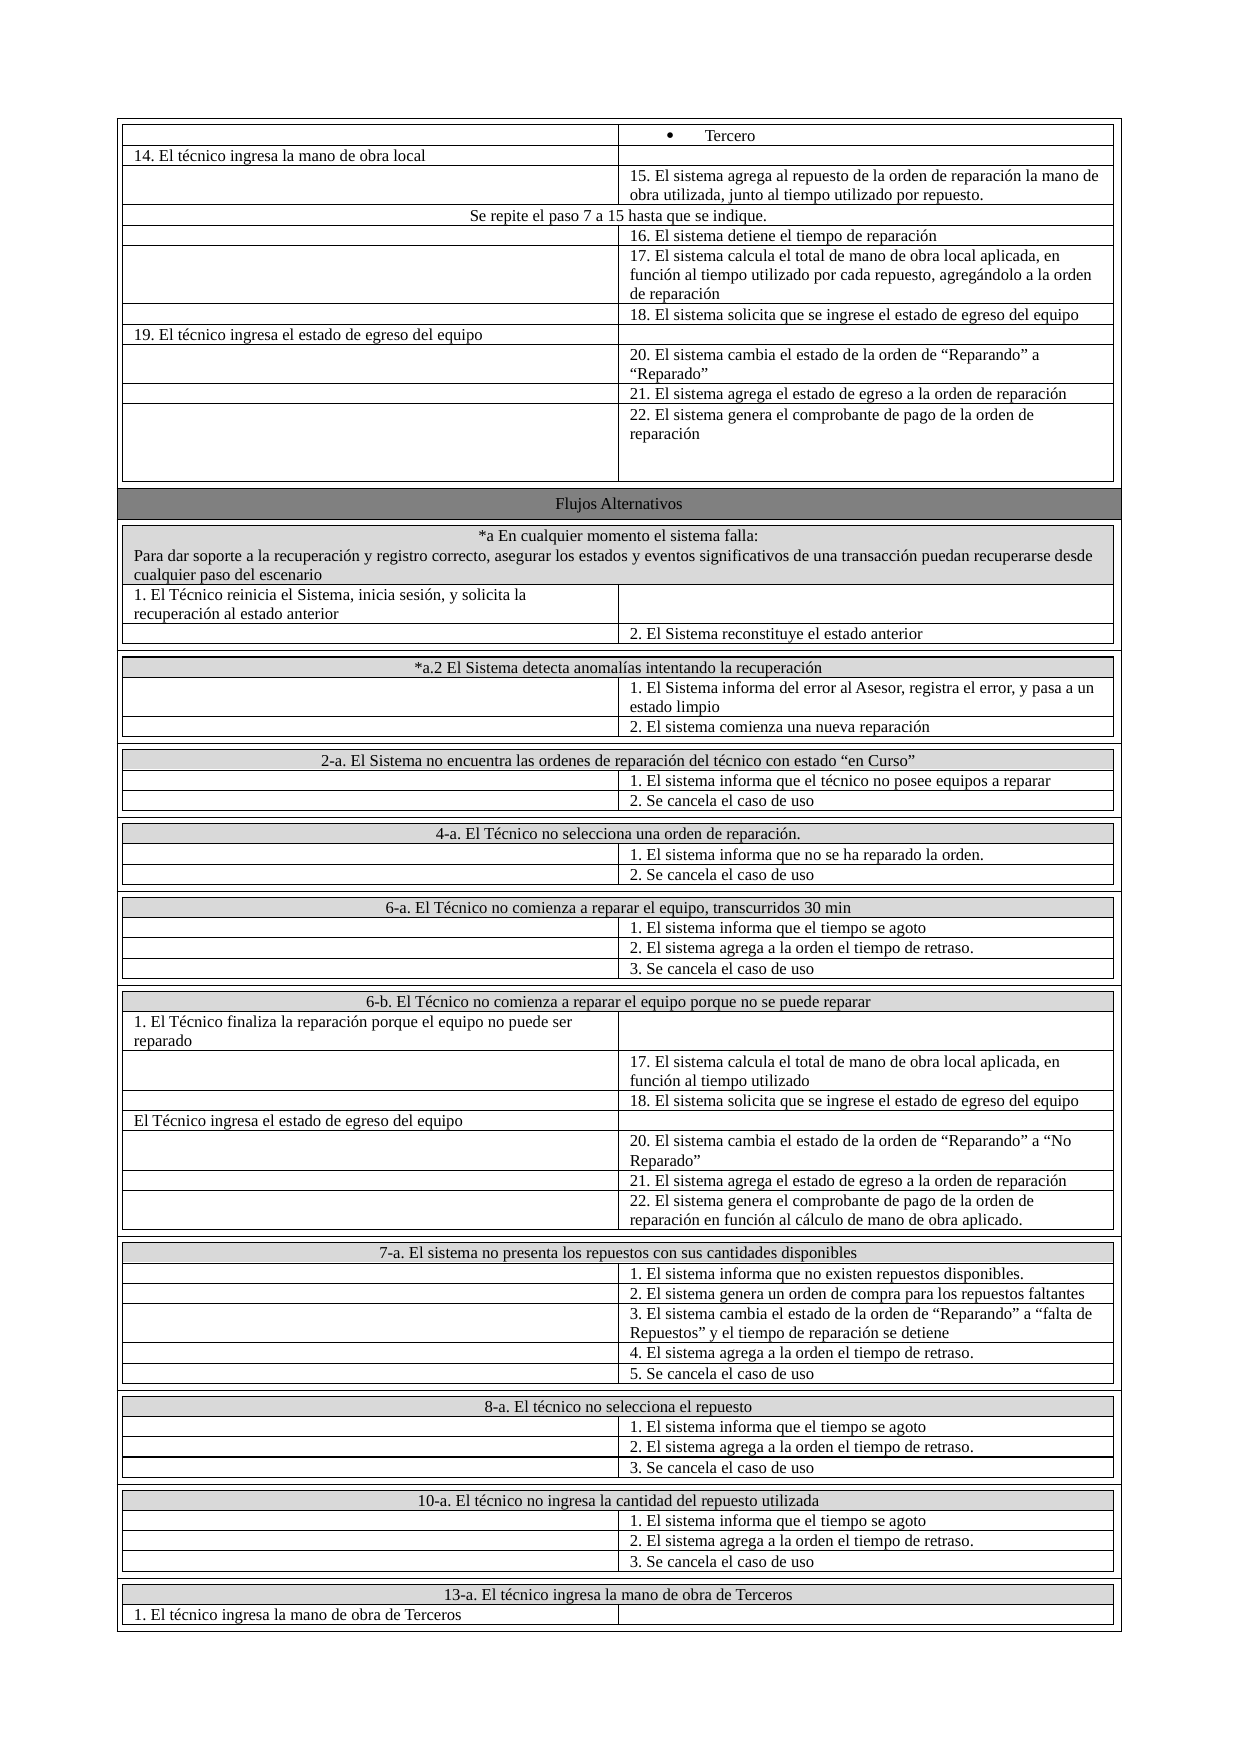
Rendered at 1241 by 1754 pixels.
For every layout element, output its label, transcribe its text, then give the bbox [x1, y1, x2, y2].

table_header 2-a. El Sistema no encuentra las ordenes de reparación del técnico con estado “en Curso” [123, 750, 1113, 769]
table_cell [123, 678, 618, 716]
table_cell 20. El sistema cambia el estado de la orden de “Reparando” a “No Reparado” [619, 1131, 1113, 1169]
table_cell 17. El sistema calcula el total de mano de obra local aplicada, en función al tiempo utilizado [619, 1051, 1113, 1090]
table_header 6-a. El Técnico no comienza a reparar el equipo, transcurridos 30 min [123, 898, 1113, 917]
table_header 4-a. El Técnico no selecciona una orden de reparación. [123, 824, 1113, 843]
table_cell [118, 1579, 1121, 1631]
table_cell 1. El Sistema informa del error al Asesor, registra el error, y pasa a un estado limpio [619, 678, 1113, 716]
table_cell 2. El sistema genera un orden de compra para los repuestos faltantes [619, 1284, 1113, 1303]
table_cell 15. El sistema agrega al repuesto de la orden de reparación la mano de obra utilizada, junto al tiempo utilizado por repuesto. [619, 166, 1113, 204]
table_header 8-a. El técnico no selecciona el repuesto [123, 1397, 1113, 1416]
table_cell [123, 844, 618, 863]
table_header 6-b. El Técnico no comienza a reparar el equipo porque no se puede reparar [123, 992, 1113, 1011]
table_cell [123, 404, 618, 481]
table_cell [123, 1364, 618, 1383]
table_cell [123, 1343, 618, 1362]
table_cell 22. El sistema genera el comprobante de pago de la orden de reparación en función al cálculo de mano de obra aplicado. [619, 1191, 1113, 1229]
table_cell [123, 125, 618, 145]
table_cell 3. El sistema cambia el estado de la orden de “Reparando” a “falta de Repuestos” y el tiempo de reparación se detiene [619, 1304, 1113, 1342]
table_cell 18. El sistema solicita que se ingrese el estado de egreso del equipo [619, 304, 1113, 323]
table_cell [619, 146, 1113, 165]
table_cell [123, 1458, 618, 1477]
table_cell 3. Se cancela el caso de uso [619, 1551, 1113, 1571]
table_cell 2. Se cancela el caso de uso [619, 791, 1113, 810]
table_cell [123, 345, 618, 383]
table_cell 1. El sistema informa que el tiempo se agoto [619, 1511, 1113, 1530]
table_cell 2. El sistema agrega a la orden el tiempo de retraso. [619, 938, 1113, 957]
table_cell [123, 1531, 618, 1550]
table_cell 2. El sistema comienza una nueva reparación [619, 717, 1113, 736]
table_cell [123, 1191, 618, 1229]
table_header 10-a. El técnico no ingresa la cantidad del repuesto utilizada [123, 1491, 1113, 1510]
table_cell 1. El Técnico reinicia el Sistema, inicia sesión, y solicita la recuperación al estado anterior [123, 585, 618, 623]
table_cell [619, 1111, 1113, 1130]
table_cell 2. El sistema agrega a la orden el tiempo de retraso. [619, 1531, 1113, 1550]
table_cell 2. El Sistema reconstituye el estado anterior [619, 624, 1113, 643]
table_cell 13. El sistema solicita que se ingrese la mano de obra utilizada Local Tercero [619, 125, 1113, 145]
table_cell [619, 585, 1113, 623]
table_cell [123, 1264, 618, 1283]
table_cell 1. El técnico ingresa la mano de obra de Terceros [123, 1605, 618, 1624]
table_cell 1. El sistema informa que no existen repuestos disponibles. [619, 1264, 1113, 1283]
table_cell 1. El sistema informa que el tiempo se agoto [619, 1417, 1113, 1436]
table_cell 14. El técnico ingresa la mano de obra local [123, 146, 618, 165]
table_header 7-a. El sistema no presenta los repuestos con sus cantidades disponibles [123, 1243, 1113, 1262]
table_cell [123, 304, 618, 323]
table_cell [123, 1437, 618, 1456]
table_cell [123, 938, 618, 957]
table_cell Flujos Alternativos [118, 489, 1121, 519]
table_cell 5. Se cancela el caso de uso [619, 1364, 1113, 1383]
table_cell [118, 818, 1121, 891]
table_cell 3. Se cancela el caso de uso [619, 959, 1113, 978]
table_header *a En cualquier momento el sistema falla: Para dar soporte a la recuperación y registro correcto, asegurar los estados y eventos significativos de una transacción puedan recuperarse desde cualquier paso del escenario [123, 526, 1113, 584]
table_cell [619, 1012, 1113, 1050]
table_cell 22. El sistema genera el comprobante de pago de la orden de reparación [619, 404, 1113, 481]
table_cell 20. El sistema cambia el estado de la orden de “Reparando” a “Reparado” [619, 345, 1113, 383]
table_header 13-a. El técnico ingresa la mano de obra de Terceros [123, 1585, 1113, 1604]
table_cell 19. El técnico ingresa el estado de egreso del equipo [123, 325, 618, 344]
table_cell [123, 1171, 618, 1190]
table_cell [118, 1237, 1121, 1389]
table_cell [123, 791, 618, 810]
table_cell [118, 744, 1121, 817]
table_cell [123, 1551, 618, 1571]
table_cell [123, 1091, 618, 1110]
table_cell El Técnico ingresa el estado de egreso del equipo [123, 1111, 618, 1130]
table_cell 2. El sistema agrega a la orden el tiempo de retraso. [619, 1437, 1113, 1456]
table_cell [123, 166, 618, 204]
table_cell [118, 1485, 1121, 1577]
table_cell 2. Se cancela el caso de uso [619, 865, 1113, 884]
table_cell [123, 1417, 618, 1436]
table_cell [118, 1391, 1121, 1483]
table_cell [123, 246, 618, 303]
table_cell [619, 325, 1113, 344]
table_cell [123, 717, 618, 736]
table_cell [123, 384, 618, 403]
table_cell Se repite el paso 7 a 15 hasta que se indique. [123, 205, 1113, 224]
table_cell [118, 892, 1121, 984]
table_cell [619, 1605, 1113, 1624]
table_cell [118, 986, 1121, 1236]
table_cell [123, 1131, 618, 1169]
table_cell [123, 1304, 618, 1342]
table_cell [123, 865, 618, 884]
table_cell [118, 651, 1121, 743]
table_cell [123, 624, 618, 643]
table_cell 4. El sistema agrega a la orden el tiempo de retraso. [619, 1343, 1113, 1362]
table_cell 16. El sistema detiene el tiempo de reparación [619, 226, 1113, 245]
table_cell 17. El sistema calcula el total de mano de obra local aplicada, en función al tiempo utilizado por cada repuesto, agregándolo a la orden de reparación [619, 246, 1113, 303]
table_cell 3. Se cancela el caso de uso [619, 1458, 1113, 1477]
table_cell 1. El sistema informa que no se ha reparado la orden. [619, 844, 1113, 863]
table_cell [118, 520, 1121, 650]
table_cell [123, 1511, 618, 1530]
table_cell [123, 918, 618, 937]
table_cell 21. El sistema agrega el estado de egreso a la orden de reparación [619, 384, 1113, 403]
table_cell [118, 119, 1121, 488]
table_cell 1. El Técnico finaliza la reparación porque el equipo no puede ser reparado [123, 1012, 618, 1050]
table_cell 1. El sistema informa que el técnico no posee equipos a reparar [619, 771, 1113, 790]
table_cell [123, 771, 618, 790]
table_cell 21. El sistema agrega el estado de egreso a la orden de reparación [619, 1171, 1113, 1190]
table_cell [123, 959, 618, 978]
table_cell 18. El sistema solicita que se ingrese el estado de egreso del equipo [619, 1091, 1113, 1110]
table_cell 1. El sistema informa que el tiempo se agoto [619, 918, 1113, 937]
table_cell [123, 1284, 618, 1303]
table_header *a.2 El Sistema detecta anomalías intentando la recuperación [123, 658, 1113, 677]
table_cell [123, 226, 618, 245]
table_cell [123, 1051, 618, 1090]
